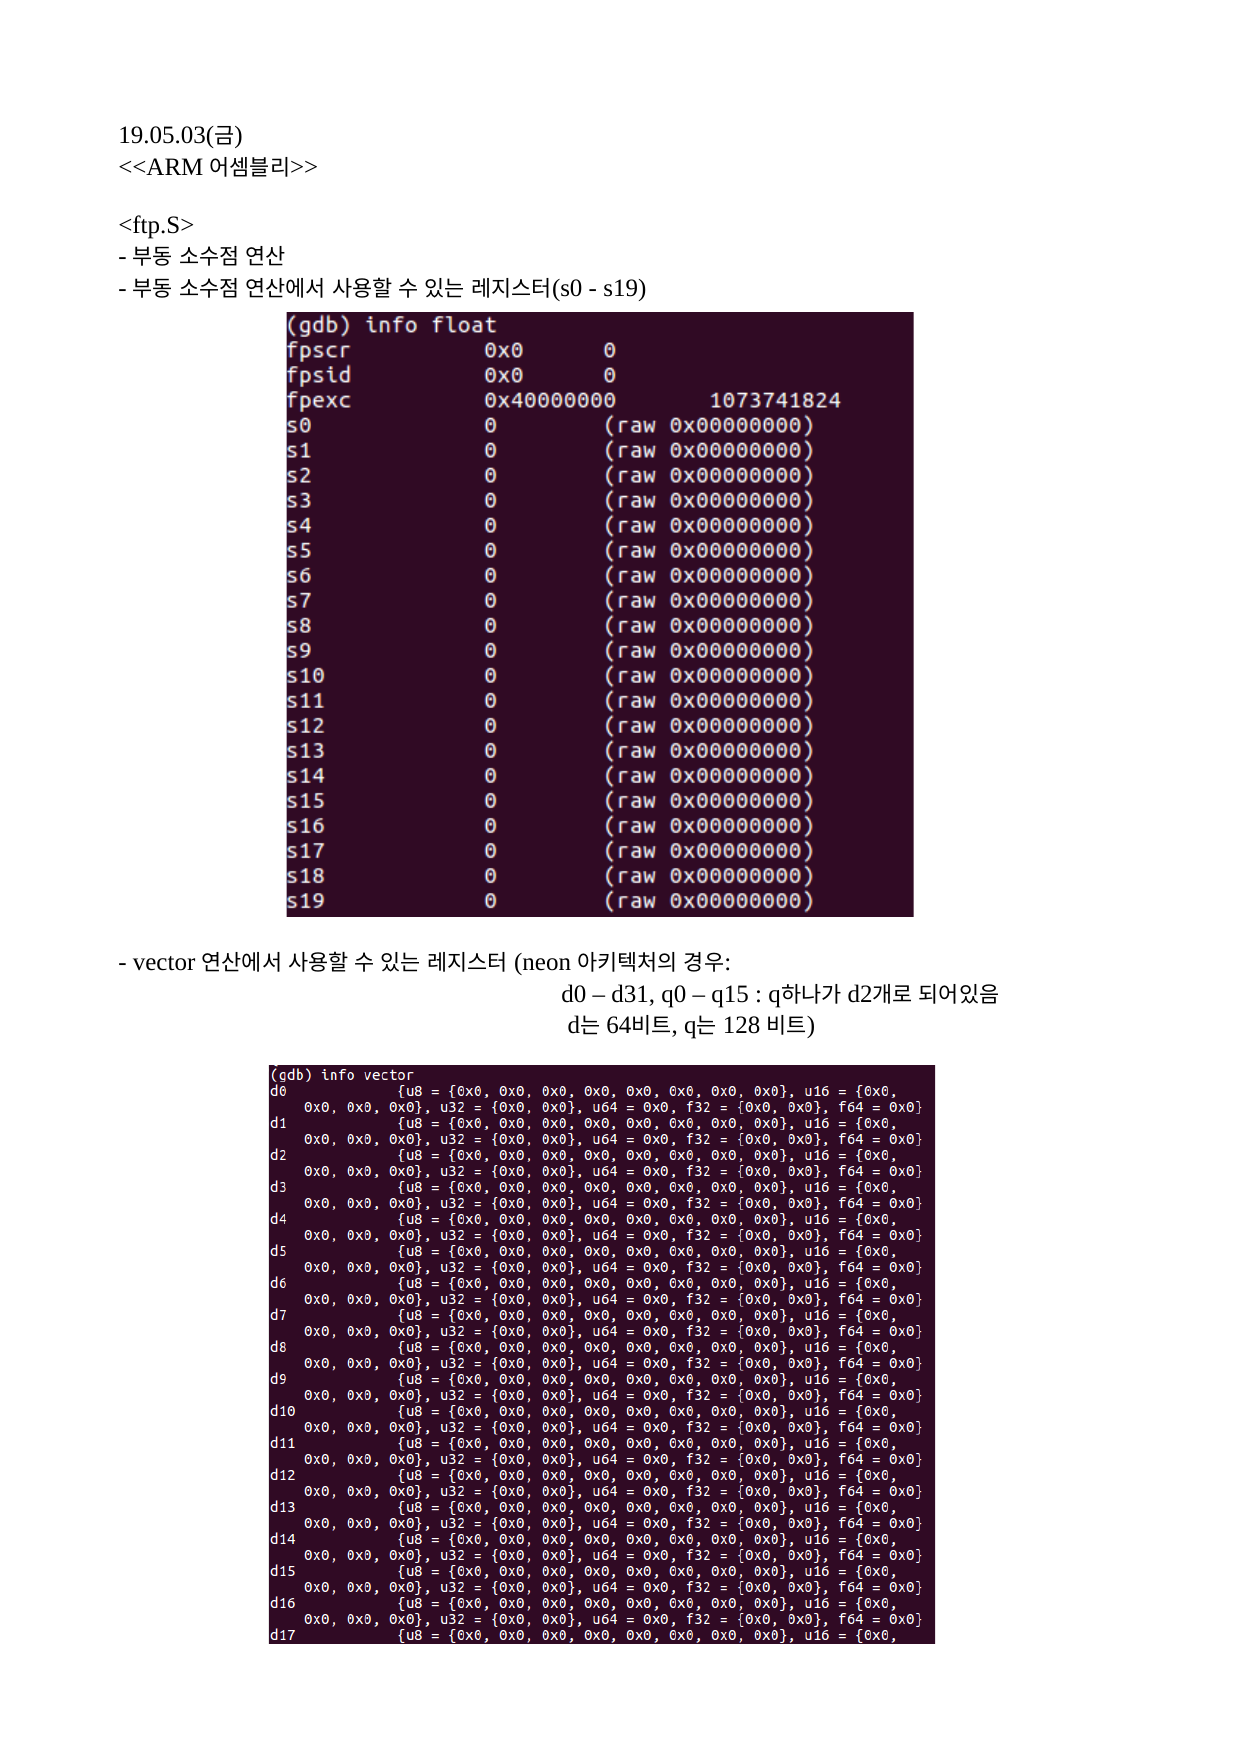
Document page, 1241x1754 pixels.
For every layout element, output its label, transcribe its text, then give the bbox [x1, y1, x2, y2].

picture [268, 1065, 936, 1644]
text - 부동 소수점 연산에서 사용할 수 있는 레지스터(s0 - s19) [118, 271, 1122, 302]
text 19.05.03(금) [118, 118, 1122, 150]
picture [286, 312, 914, 917]
text <<ARM 어셈블리>> [118, 150, 1122, 181]
text d는 64비트, q는 128 비트) [118, 1008, 1122, 1040]
text - 부동 소수점 연산 [118, 239, 1122, 271]
text - vector 연산에서 사용할 수 있는 레지스터 (neon 아키텍처의 경우: [118, 945, 1122, 977]
text <ftp.S> [118, 210, 1122, 239]
text d0 – d31, q0 – q15 : q하나가 d2개로 되어있음 [118, 977, 1122, 1008]
